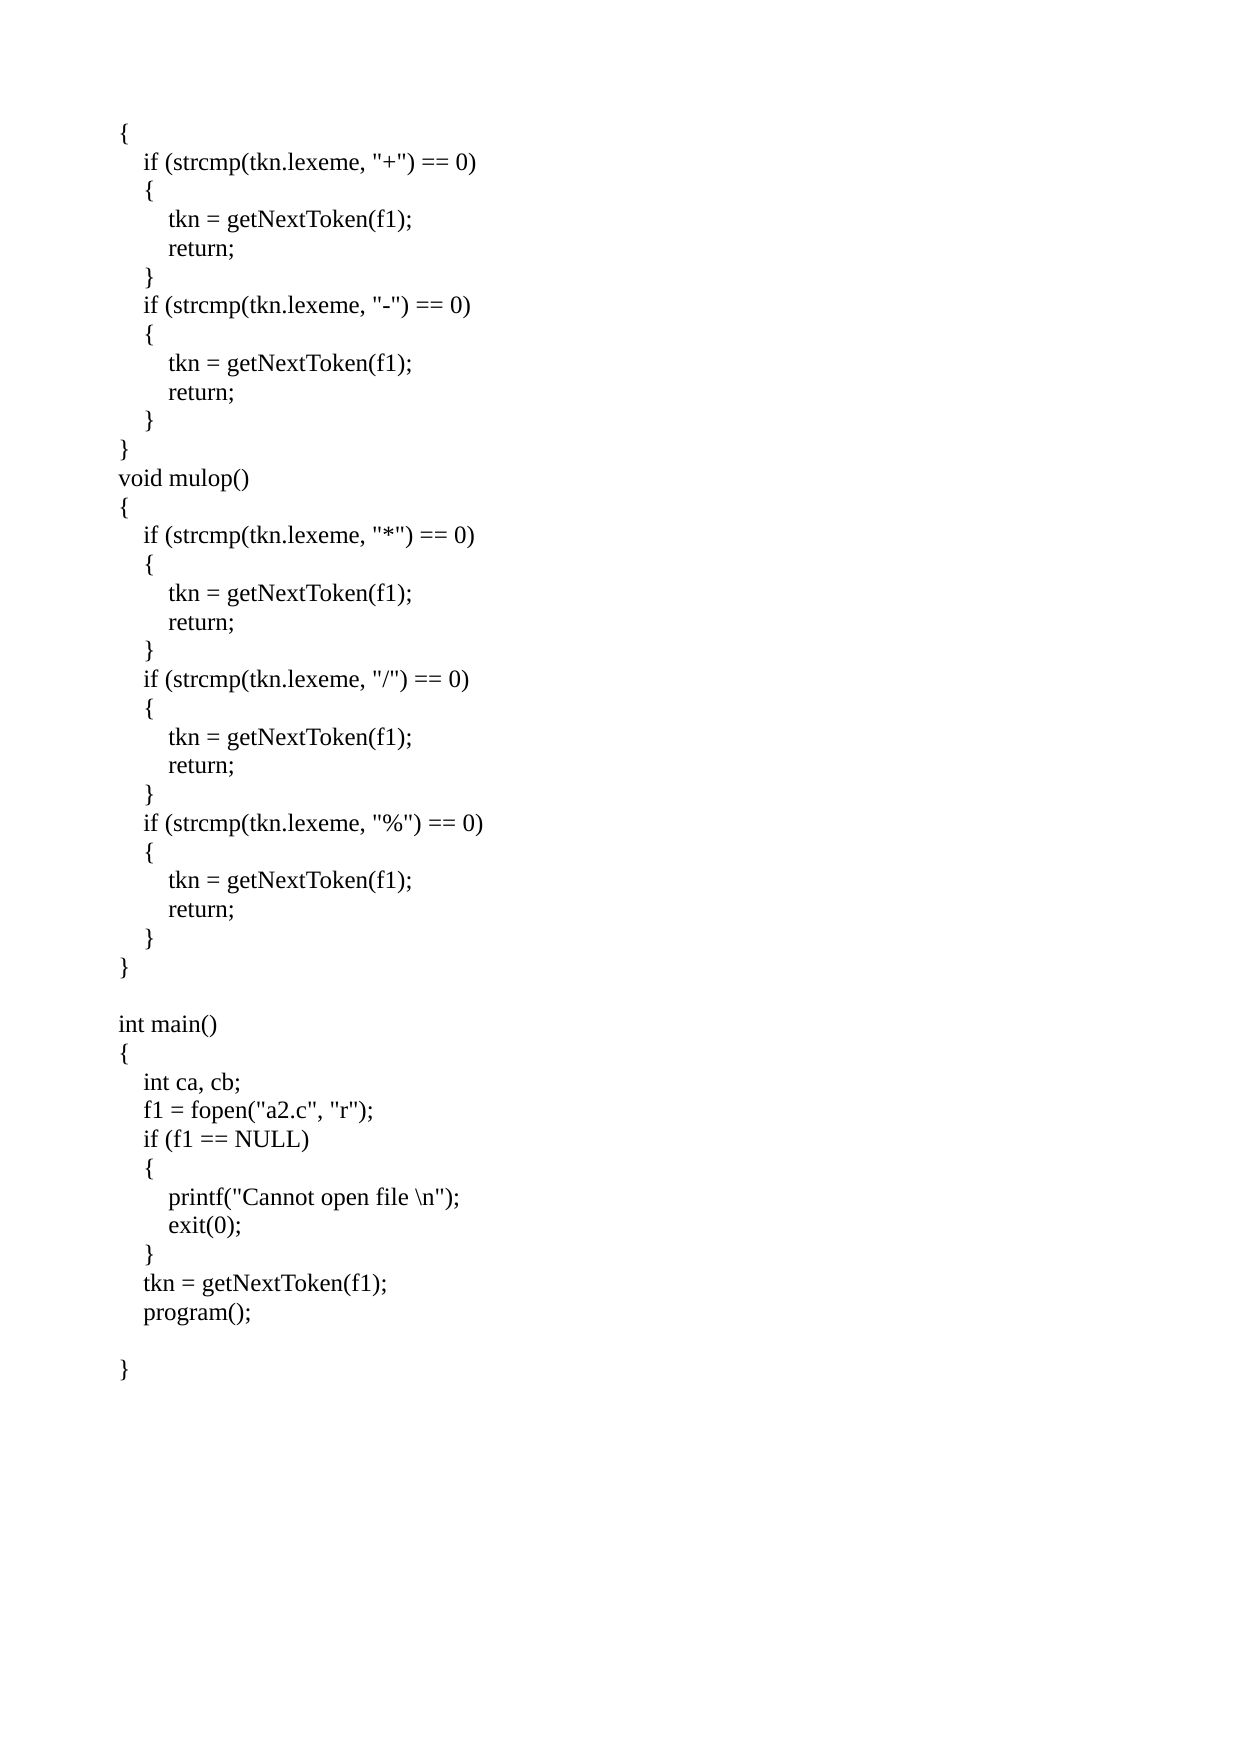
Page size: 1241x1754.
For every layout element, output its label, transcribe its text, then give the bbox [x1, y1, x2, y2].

text { [118, 549, 1122, 578]
text } [118, 434, 1122, 463]
text } [118, 406, 1122, 434]
text printf("Cannot open file \n"); [118, 1182, 1122, 1211]
text return; [118, 233, 1122, 262]
text if (strcmp(tkn.lexeme, "/") == 0) [118, 664, 1122, 693]
text if (f1 == NULL) [118, 1124, 1122, 1153]
text } [118, 952, 1122, 981]
text f1 = fopen("a2.c", "r"); [118, 1096, 1122, 1124]
text return; [118, 377, 1122, 406]
text tkn = getNextToken(f1); [118, 578, 1122, 607]
text { [118, 693, 1122, 722]
text if (strcmp(tkn.lexeme, "*") == 0) [118, 521, 1122, 549]
text int main() [118, 1009, 1122, 1038]
text if (strcmp(tkn.lexeme, "-") == 0) [118, 291, 1122, 319]
text int ca, cb; [118, 1067, 1122, 1096]
text { [118, 319, 1122, 348]
text return; [118, 894, 1122, 923]
text tkn = getNextToken(f1); [118, 204, 1122, 233]
text return; [118, 751, 1122, 779]
text tkn = getNextToken(f1); [118, 866, 1122, 894]
text tkn = getNextToken(f1); [118, 348, 1122, 377]
text exit(0); [118, 1211, 1122, 1239]
text } [118, 779, 1122, 808]
text program(); [118, 1297, 1122, 1326]
text tkn = getNextToken(f1); [118, 1268, 1122, 1297]
text { [118, 1153, 1122, 1182]
text } [118, 636, 1122, 664]
text { [118, 1038, 1122, 1067]
text { [118, 492, 1122, 521]
text if (strcmp(tkn.lexeme, "+") == 0) [118, 147, 1122, 176]
text void mulop() [118, 463, 1122, 492]
text } [118, 923, 1122, 952]
text tkn = getNextToken(f1); [118, 722, 1122, 751]
text if (strcmp(tkn.lexeme, "%") == 0) [118, 808, 1122, 837]
text } [118, 262, 1122, 291]
text { [118, 118, 1122, 147]
text return; [118, 607, 1122, 636]
text } [118, 1239, 1122, 1268]
text { [118, 176, 1122, 204]
text } [118, 1354, 1122, 1383]
text { [118, 837, 1122, 866]
